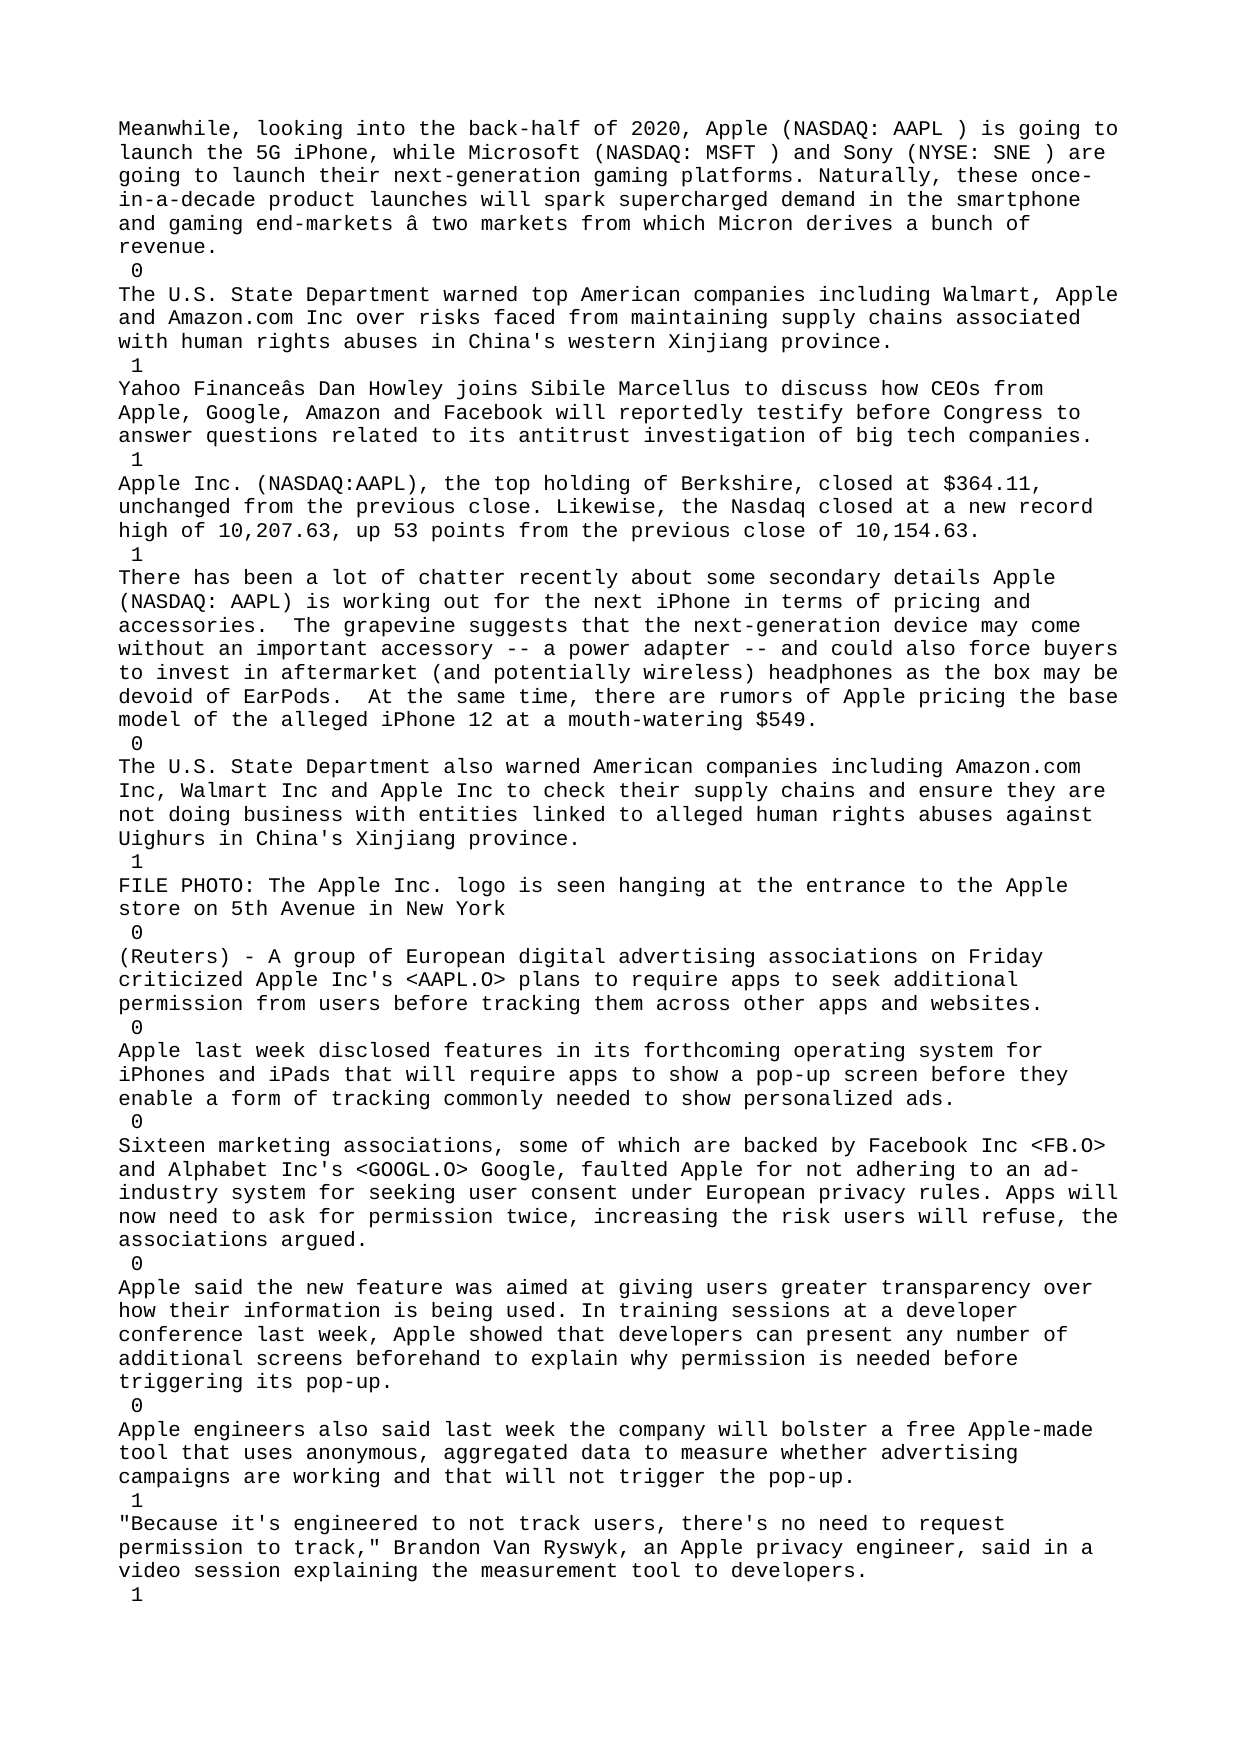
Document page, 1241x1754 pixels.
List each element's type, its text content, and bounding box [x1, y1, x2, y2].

text "Because it's engineered to not track users, there's no need to request permission to track," Brandon Van Ryswyk, an Apple privacy engineer, said in a video session explaining the measurement tool to developers. [118, 1513, 1122, 1584]
text Apple Inc. (NASDAQ:AAPL), the top holding of Berkshire, closed at $364.11, unchanged from the previous close. Likewise, the Nasdaq closed at a new record high of 10,207.63, up 53 points from the previous close of 10,154.63. [118, 473, 1122, 544]
text 1 [118, 449, 1122, 473]
text Sixteen marketing associations, some of which are backed by Facebook Inc <FB.O> and Alphabet Inc's <GOOGL.O> Google, faulted Apple for not adhering to an ad-industry system for seeking user consent under European privacy rules. Apps will now need to ask for permission twice, increasing the risk users will refuse, the associations argued. [118, 1135, 1122, 1253]
text Meanwhile, looking into the back-half of 2020, Apple (NASDAQ: AAPL ) is going to launch the 5G iPhone, while Microsoft (NASDAQ: MSFT ) and Sony (NYSE: SNE ) are going to launch their next-generation gaming platforms. Naturally, these once-in-a-decade product launches will spark supercharged demand in the smartphone and gaming end-markets â two markets from which Micron derives a bunch of revenue. [118, 118, 1122, 260]
text 0 [118, 1395, 1122, 1419]
text FILE PHOTO: The Apple Inc. logo is seen hanging at the entrance to the Apple store on 5th Avenue in New York [118, 875, 1122, 922]
text (Reuters) - A group of European digital advertising associations on Friday criticized Apple Inc's <AAPL.O> plans to require apps to seek additional permission from users before tracking them across other apps and websites. [118, 946, 1122, 1017]
text 0 [118, 260, 1122, 284]
text There has been a lot of chatter recently about some secondary details Apple (NASDAQ: AAPL) is working out for the next iPhone in terms of pricing and accessories. The grapevine suggests that the next-generation device may come without an important accessory -- a power adapter -- and could also force buyers to invest in aftermarket (and potentially wireless) headphones as the box may be devoid of EarPods. At the same time, there are rumors of Apple pricing the base model of the alleged iPhone 12 at a mouth-watering $549. [118, 567, 1122, 733]
text 1 [118, 851, 1122, 875]
text Yahoo Financeâs Dan Howley joins Sibile Marcellus to discuss how CEOs from Apple, Google, Amazon and Facebook will reportedly testify before Congress to answer questions related to its antitrust investigation of big tech companies. [118, 378, 1122, 449]
text 1 [118, 1584, 1122, 1608]
text 1 [118, 544, 1122, 567]
text 0 [118, 1253, 1122, 1277]
text 0 [118, 1017, 1122, 1040]
text Apple said the new feature was aimed at giving users greater transparency over how their information is being used. In training sessions at a developer conference last week, Apple showed that developers can present any number of additional screens beforehand to explain why permission is needed before triggering its pop-up. [118, 1277, 1122, 1395]
text 0 [118, 922, 1122, 946]
text The U.S. State Department warned top American companies including Walmart, Apple and Amazon.com Inc over risks faced from maintaining supply chains associated with human rights abuses in China's western Xinjiang province. [118, 284, 1122, 354]
text 0 [118, 733, 1122, 757]
text The U.S. State Department also warned American companies including Amazon.com Inc, Walmart Inc and Apple Inc to check their supply chains and ensure they are not doing business with entities linked to alleged human rights abuses against Uighurs in China's Xinjiang province. [118, 757, 1122, 851]
text Apple last week disclosed features in its forthcoming operating system for iPhones and iPads that will require apps to show a pop-up screen before they enable a form of tracking commonly needed to show personalized ads. [118, 1040, 1122, 1111]
text Apple engineers also said last week the company will bolster a free Apple-made tool that uses anonymous, aggregated data to measure whether advertising campaigns are working and that will not trigger the pop-up. [118, 1419, 1122, 1489]
text 0 [118, 1111, 1122, 1135]
text 1 [118, 354, 1122, 378]
text 1 [118, 1489, 1122, 1513]
